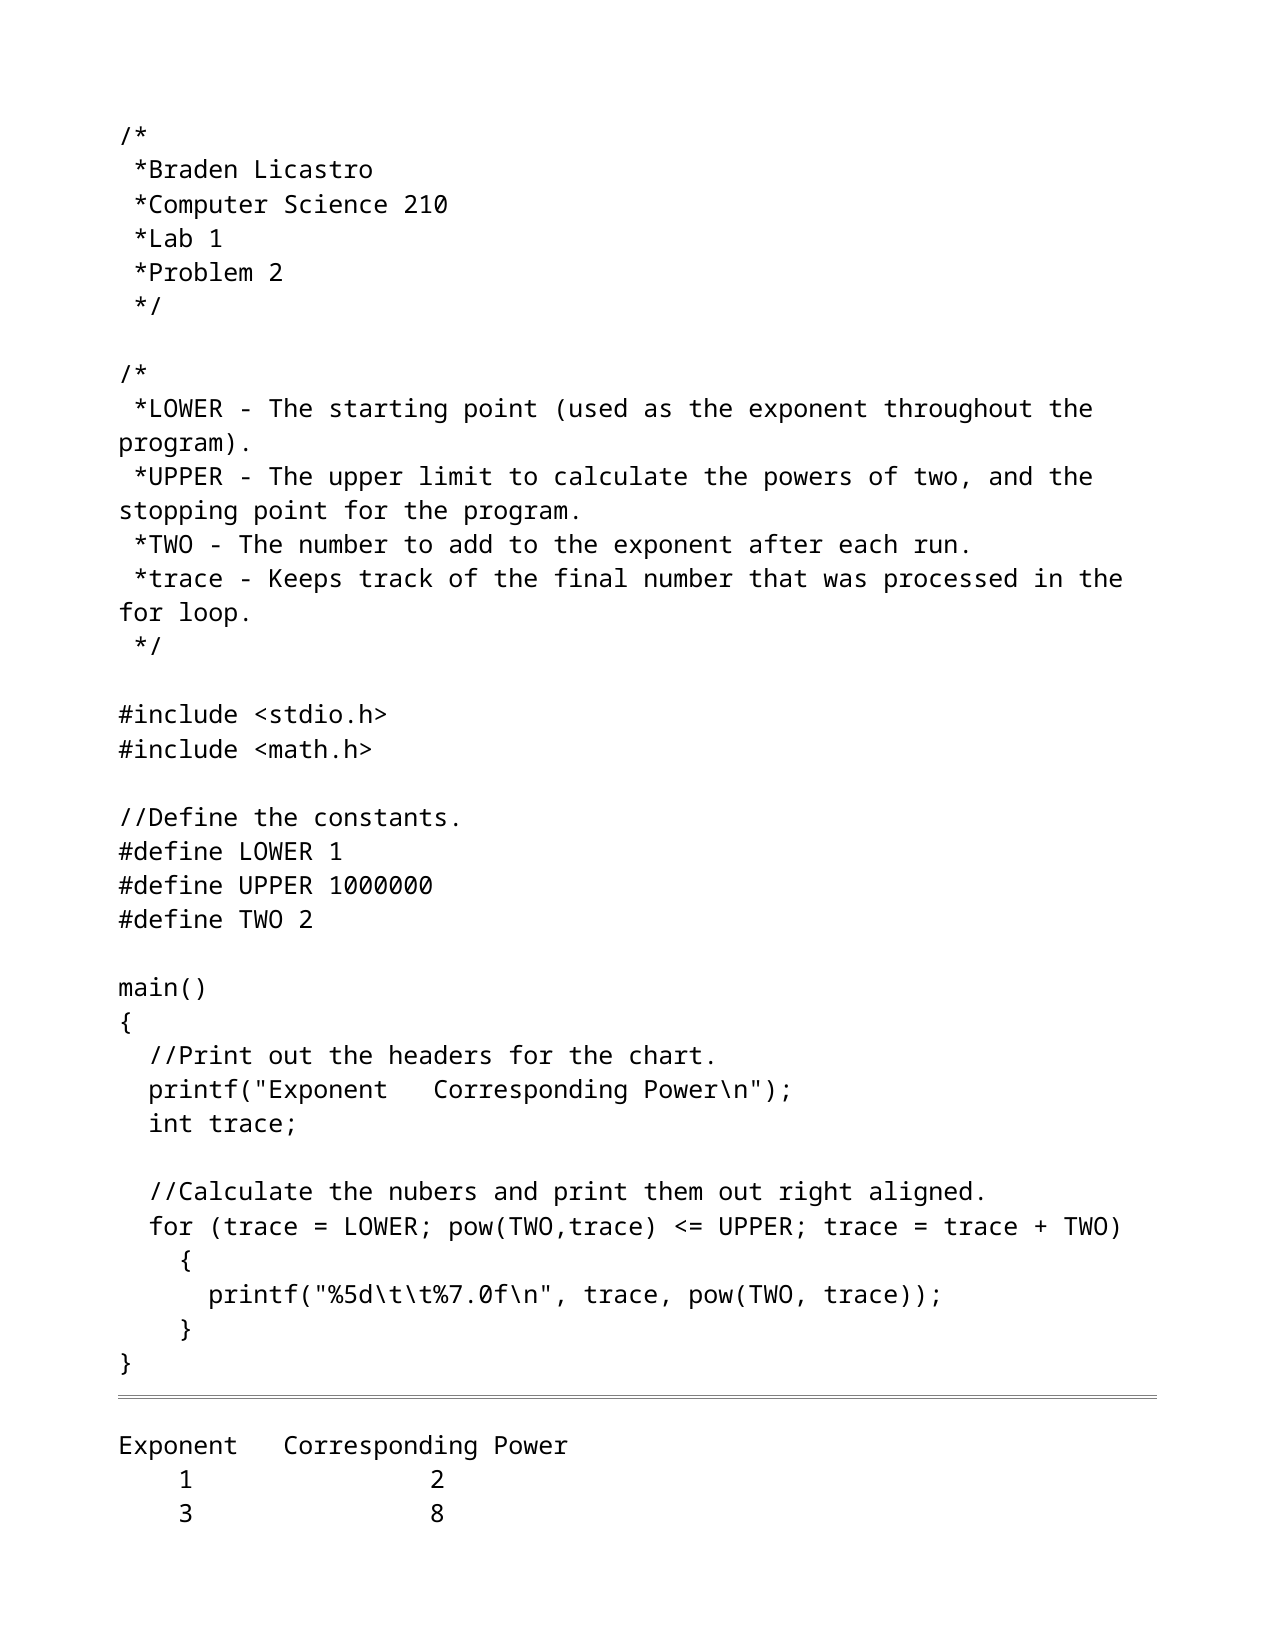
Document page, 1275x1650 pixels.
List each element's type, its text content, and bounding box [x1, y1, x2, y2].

text */ [118, 288, 1157, 322]
text { [118, 1004, 1157, 1038]
text for (trace = LOWER; pow(TWO,trace) <= UPPER; trace = trace + TWO) [118, 1208, 1157, 1242]
text 1 2 [118, 1461, 1157, 1495]
text } [118, 1344, 1157, 1378]
text *Braden Licastro [118, 152, 1157, 186]
text //Define the constants. [118, 799, 1157, 833]
text } [118, 1310, 1157, 1344]
text #define TWO 2 [118, 902, 1157, 936]
text Exponent Corresponding Power [118, 1427, 1157, 1461]
text printf("Exponent Corresponding Power\n"); [118, 1072, 1157, 1106]
text *Problem 2 [118, 254, 1157, 288]
text //Calculate the nubers and print them out right aligned. [118, 1174, 1157, 1208]
text /* [118, 118, 1157, 152]
text //Print out the headers for the chart. [118, 1038, 1157, 1072]
text printf("%5d\t\t%7.0f\n", trace, pow(TWO, trace)); [118, 1276, 1157, 1310]
text *trace - Keeps track of the final number that was processed in the for loop. [118, 561, 1157, 629]
text main() [118, 970, 1157, 1004]
text #define UPPER 1000000 [118, 867, 1157, 902]
text *LOWER - The starting point (used as the exponent throughout the program). [118, 391, 1157, 459]
text *Computer Science 210 [118, 186, 1157, 220]
text int trace; [118, 1106, 1157, 1140]
text #include <math.h> [118, 731, 1157, 765]
text 3 8 [118, 1495, 1157, 1529]
text *UPPER - The upper limit to calculate the powers of two, and the stopping point for the program. [118, 459, 1157, 527]
text /* [118, 357, 1157, 391]
text #include <stdio.h> [118, 697, 1157, 731]
text #define LOWER 1 [118, 833, 1157, 867]
text */ [118, 629, 1157, 663]
text *TWO - The number to add to the exponent after each run. [118, 527, 1157, 561]
text { [118, 1242, 1157, 1276]
text *Lab 1 [118, 220, 1157, 254]
